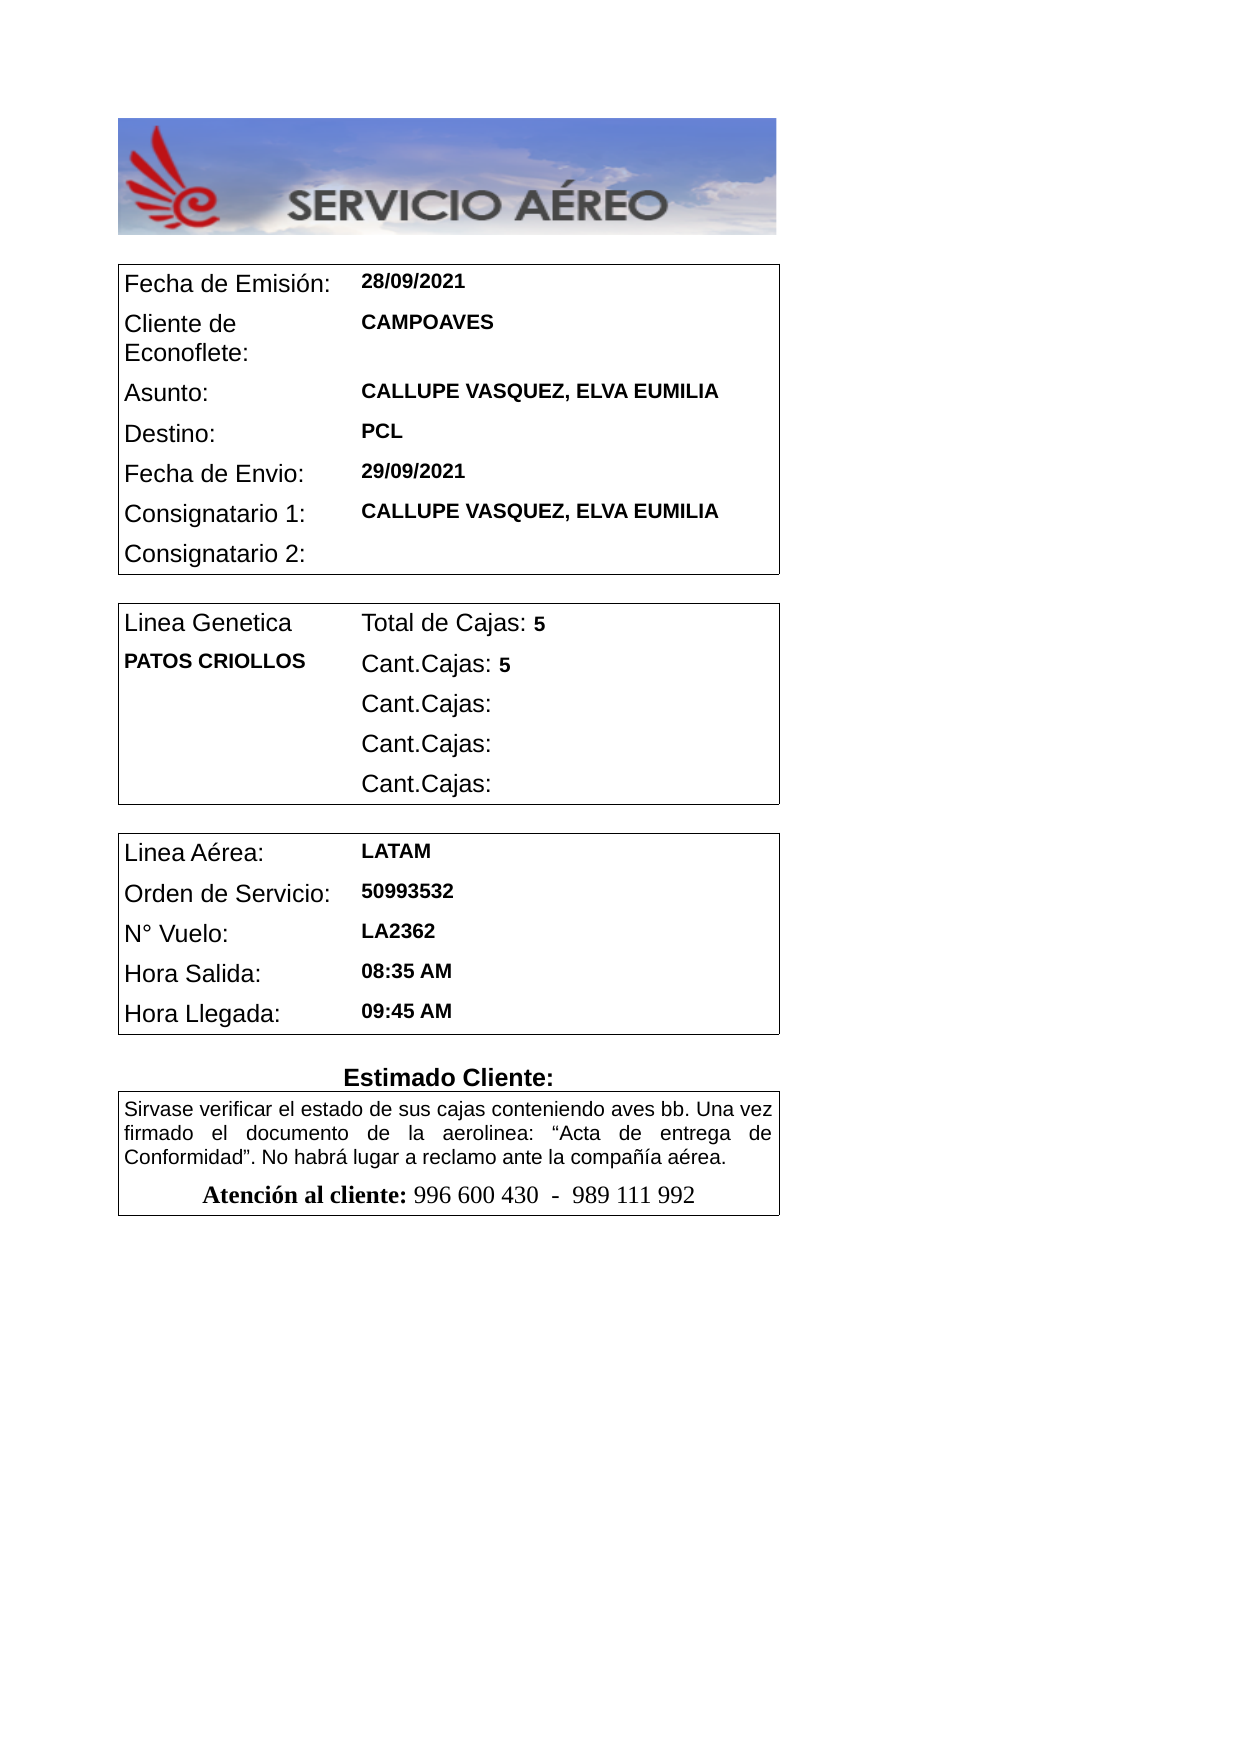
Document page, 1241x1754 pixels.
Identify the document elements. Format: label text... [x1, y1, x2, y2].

table_cell Cant.Cajas: 5 [356, 643, 779, 683]
table_cell 09:45 AM [356, 994, 779, 1034]
table_cell PCL [356, 413, 779, 453]
table_cell [356, 805, 779, 833]
table_cell 29/09/2021 [356, 453, 779, 493]
table_cell [118, 805, 356, 833]
table_cell [356, 575, 779, 603]
table_cell 08:35 AM [356, 953, 779, 993]
table_cell Orden de Servicio: [119, 873, 356, 913]
table_cell Cant.Cajas: [356, 764, 779, 804]
table_cell Cliente de Econoflete: [119, 304, 356, 373]
table_cell Linea Genetica [119, 604, 356, 643]
table_cell Asunto: [119, 373, 356, 413]
table_cell 50993532 [356, 873, 779, 913]
table_cell CALLUPE VASQUEZ, ELVA EUMILIA [356, 493, 779, 533]
table_cell Fecha de Envio: [119, 453, 356, 493]
table_cell Cant.Cajas: [356, 683, 779, 723]
table_cell LA2362 [356, 913, 779, 953]
table_cell Atención al cliente: 996 600 430 - 989 111 992 [119, 1175, 779, 1215]
table_cell CAMPOAVES [356, 304, 779, 373]
table_cell LATAM [356, 834, 779, 873]
table_cell Sirvase verificar el estado de sus cajas conteniendo aves bb. Una vez firmado el documento de la aerolinea: “Acta de entrega de Conformidad”. No habrá lugar a reclamo ante la compañía aérea. [119, 1092, 779, 1175]
table_cell [119, 723, 356, 763]
table_cell Estimado Cliente: [118, 1035, 779, 1091]
table_cell N° Vuelo: [119, 913, 356, 953]
picture [118, 118, 777, 235]
table_cell CALLUPE VASQUEZ, ELVA EUMILIA [356, 373, 779, 413]
table_cell [119, 683, 356, 723]
table_cell Cant.Cajas: [356, 723, 779, 763]
table_cell Total de Cajas: 5 [356, 604, 779, 643]
table_cell [118, 575, 356, 603]
table_cell Consignatario 2: [119, 534, 356, 574]
table_cell Hora Salida: [119, 953, 356, 993]
table_header Fecha de Emisión: [119, 265, 356, 304]
table_cell Hora Llegada: [119, 994, 356, 1034]
table_cell Destino: [119, 413, 356, 453]
table_cell PATOS CRIOLLOS [119, 643, 356, 683]
table_cell [356, 534, 779, 574]
table_cell Linea Aérea: [119, 834, 356, 873]
table_header 28/09/2021 [356, 265, 779, 304]
table_cell [119, 764, 356, 804]
table_cell Consignatario 1: [119, 493, 356, 533]
